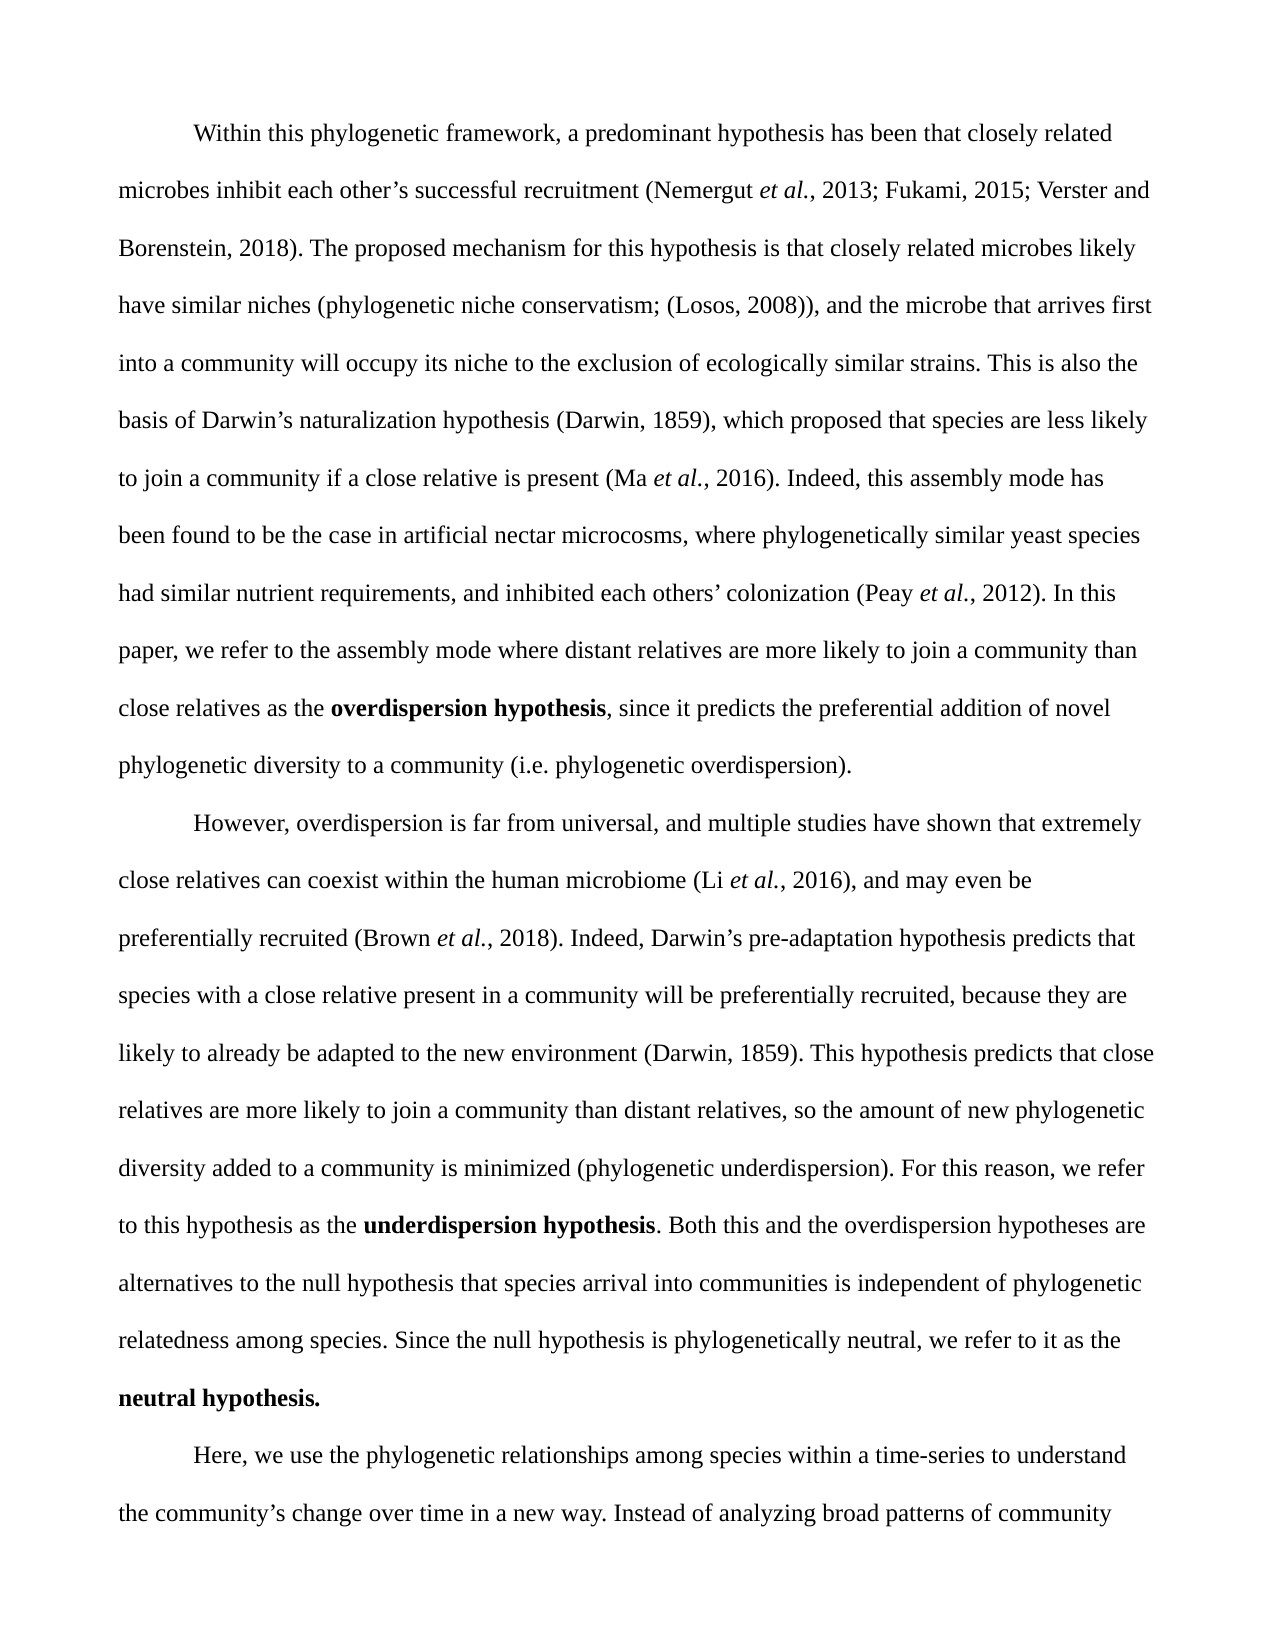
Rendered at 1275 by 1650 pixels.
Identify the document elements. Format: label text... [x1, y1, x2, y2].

text However, overdispersion is far from universal, and multiple studies have shown that extremely close relatives can coexist within the human microbiome (Li et al., 2016)⁠, and may even be preferentially recruited (Brown et al., 2018)⁠. Indeed, Darwin’s pre-adaptation hypothesis predicts that species with a close relative present in a community will be preferentially recruited, because they are likely to already be adapted to the new environment (Darwin, 1859)⁠. This hypothesis predicts that close relatives are more likely to join a community than distant relatives, so the amount of new phylogenetic diversity added to a community is minimized (phylogenetic underdispersion). For this reason, we refer to this hypothesis as the underdispersion hypothesis. Both this and the overdispersion hypotheses are alternatives to the null hypothesis that species arrival into communities is independent of phylogenetic relatedness among species. Since the null hypothesis is phylogenetically neutral, we refer to it as the neutral hypothesis. [118, 808, 1157, 1412]
text Within this phylogenetic framework, a predominant hypothesis has been that closely related microbes inhibit each other’s successful recruitment (Nemergut et al., 2013; Fukami, 2015; Verster and Borenstein, 2018)⁠. The proposed mechanism for this hypothesis is that closely related microbes likely have similar niches (phylogenetic niche conservatism; (Losos, 2008)⁠), and the microbe that arrives first into a community will occupy its niche to the exclusion of ecologically similar strains. This is also the basis of Darwin’s naturalization hypothesis (Darwin, 1859), which proposed that species are less likely to join a community if a close relative is present (Ma et al., 2016)⁠. Indeed, this assembly mode has been found to be the case in artificial nectar microcosms, where phylogenetically similar yeast species had similar nutrient requirements, and inhibited each others’ colonization (Peay et al., 2012)⁠. In this paper, we refer to the assembly mode where distant relatives are more likely to join a community than close relatives as the overdispersion hypothesis, since it predicts the preferential addition of novel phylogenetic diversity to a community (i.e. phylogenetic overdispersion). [118, 118, 1157, 779]
text Here, we use the phylogenetic relationships among species within a time-series to understand the community’s change over time in a new way. Instead of analyzing broad patterns of community [118, 1441, 1157, 1527]
